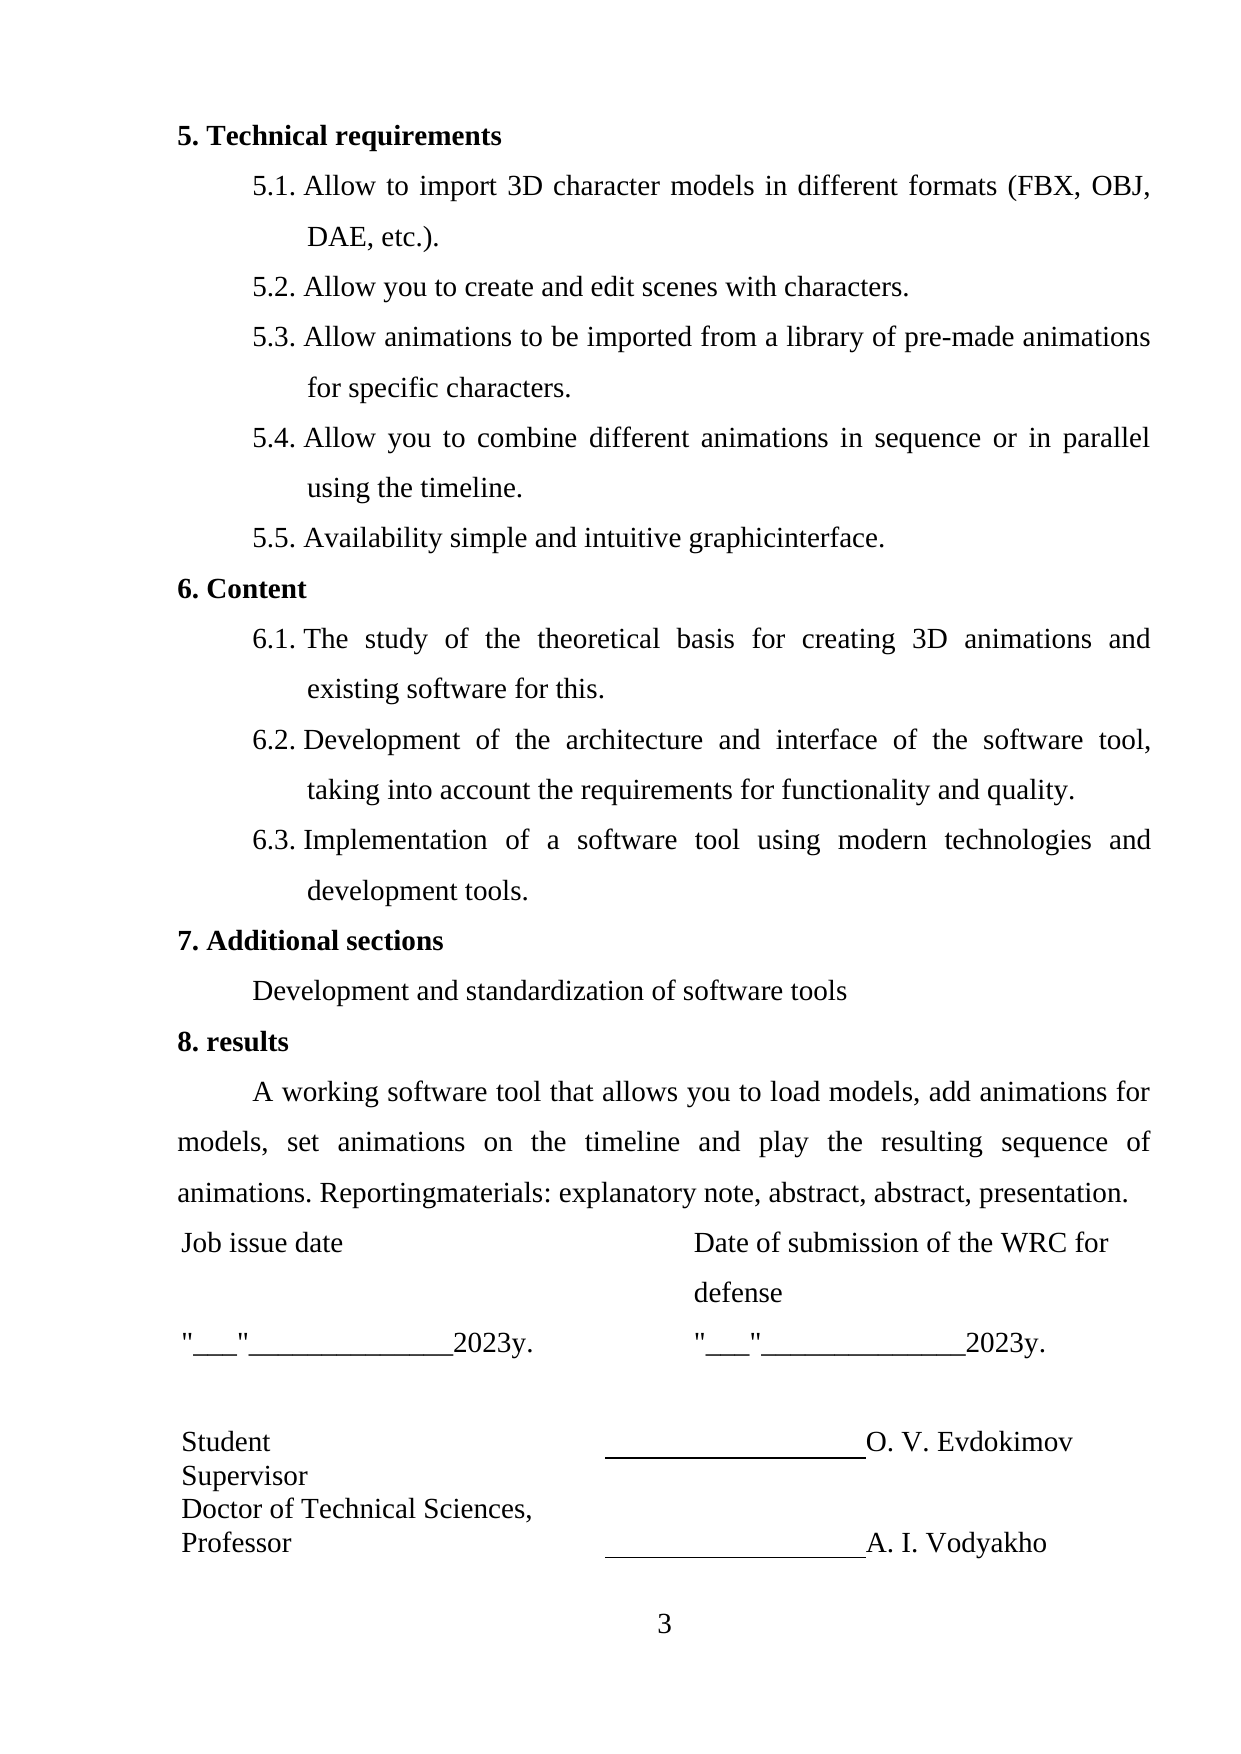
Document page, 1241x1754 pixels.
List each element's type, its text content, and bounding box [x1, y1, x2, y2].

list Technical requirements [177, 118, 1152, 152]
text A working software tool that allows you to load models, add animations for models, set animations on the timeline and play the resulting sequence of animations. Reportingmaterials: explanatory note, abstract, abstract, presentation. [177, 1074, 1152, 1208]
list The study of the theoretical basis for creating 3D animations and existing software for this. [252, 621, 1152, 705]
table_cell [605, 1405, 866, 1457]
list Allow animations to be imported from a library of pre-made animations for specific characters. [252, 319, 1152, 403]
table_cell Supervisor Doctor of Technical Sciences, Professor [181, 1458, 605, 1558]
table_cell O. V. Evdokimov [866, 1405, 1152, 1458]
list Additional sections [177, 923, 1152, 957]
table_cell [181, 1376, 694, 1404]
table_cell "___"______________2023y. [694, 1326, 1152, 1376]
list Allow you to combine different animations in sequence or in parallel using the timeline. [252, 420, 1152, 504]
table_cell A. I. Vodyakho [866, 1458, 1152, 1558]
list results [177, 1024, 1152, 1057]
table_cell [694, 1376, 1152, 1404]
list Implementation of a software tool using modern technologies and development tools. [252, 822, 1152, 906]
table_cell "___"______________2023y. [181, 1326, 694, 1376]
list Development of the architecture and interface of the software tool, taking into account the requirements for functionality and quality. [252, 722, 1152, 806]
table_cell Student [181, 1405, 605, 1458]
list Content [177, 571, 1152, 604]
table_header Job issue date [181, 1225, 694, 1326]
table_cell [605, 1459, 866, 1557]
list Allow you to create and edit scenes with characters. [252, 269, 1152, 303]
table_header Date of submission of the WRC for defense [694, 1225, 1152, 1326]
text Development and standardization of software tools [177, 973, 1152, 1007]
list Availability simple and intuitive graphicinterface. [252, 521, 1152, 554]
list Allow to import 3D character models in different formats (FBX, OBJ, DAE, etc.). [252, 168, 1152, 252]
